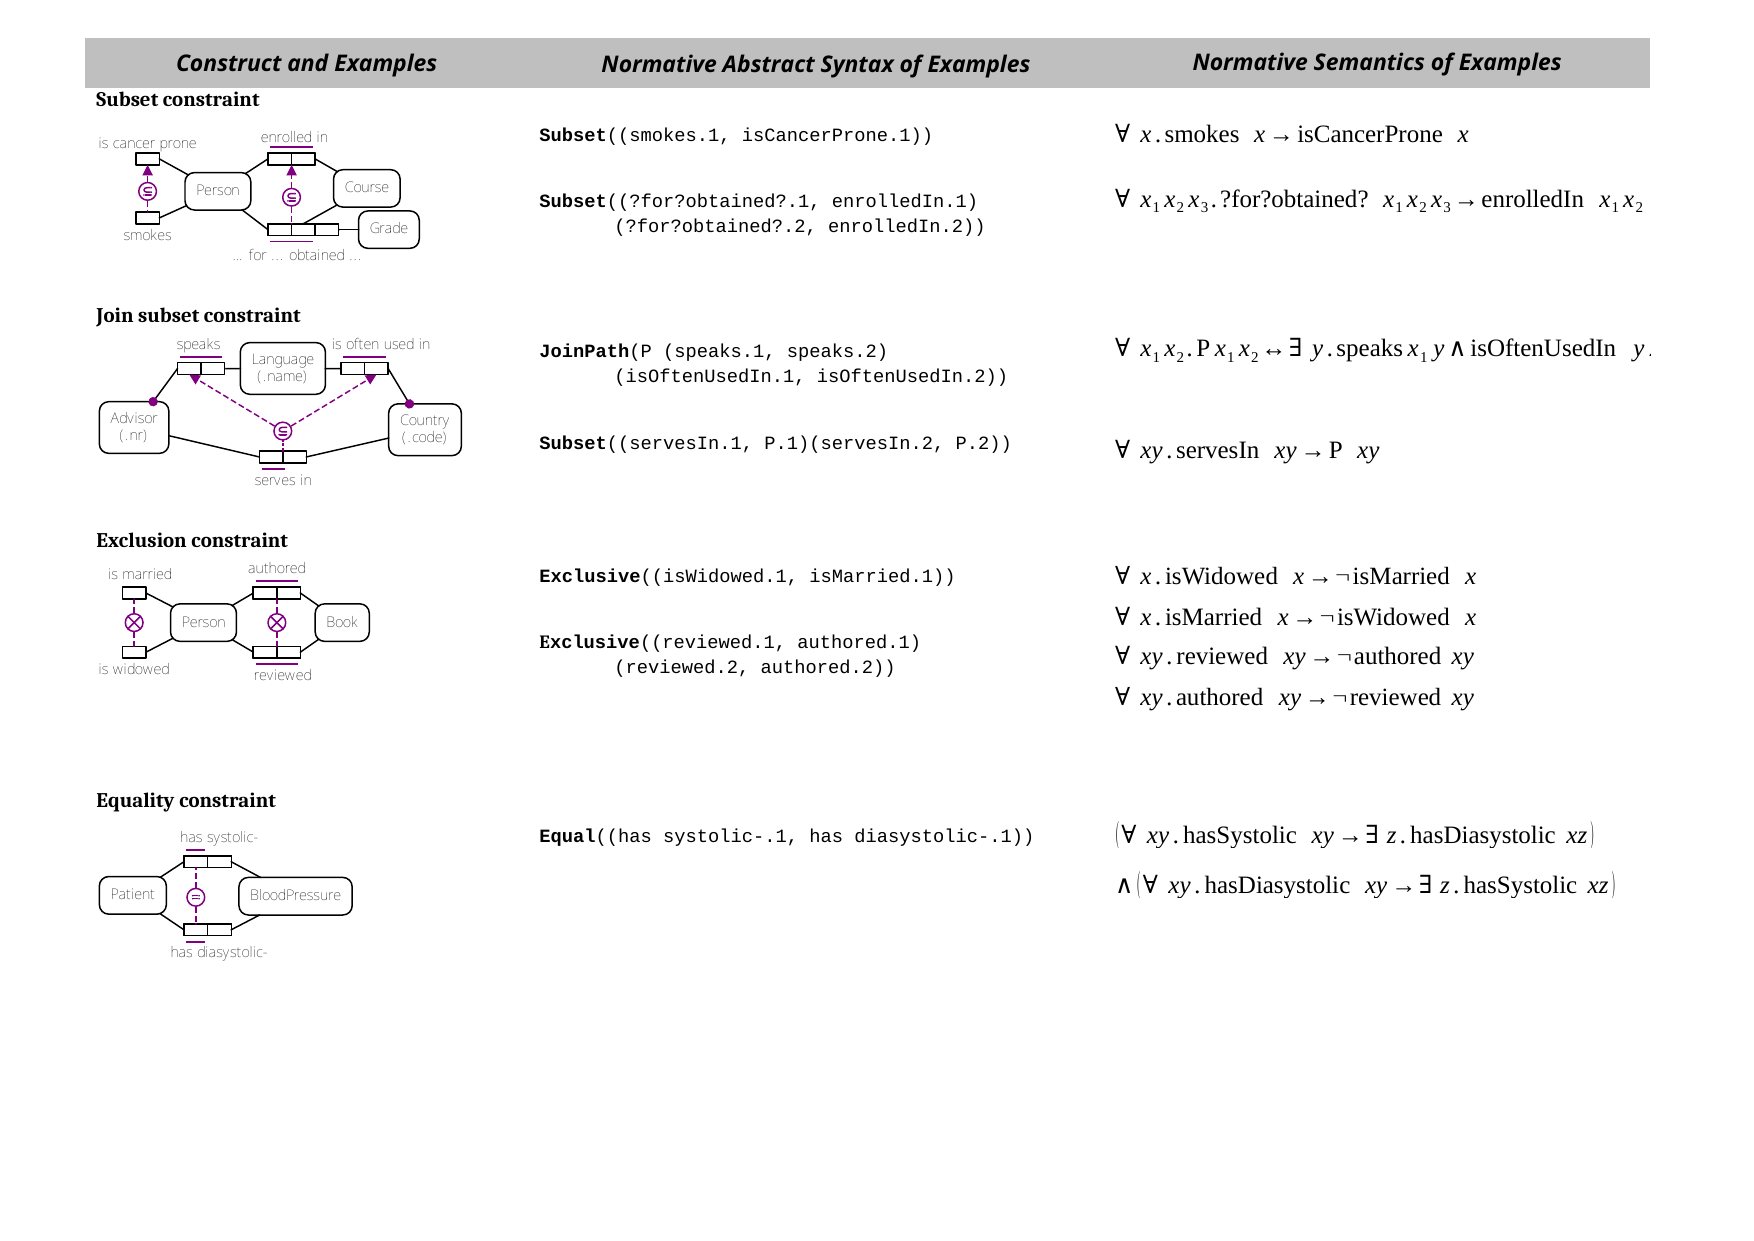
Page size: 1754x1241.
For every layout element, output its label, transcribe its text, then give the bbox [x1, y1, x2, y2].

table_cell [528, 271, 1104, 304]
table_cell [528, 968, 1104, 1001]
table_cell [1104, 789, 1650, 968]
table_cell Equality constraint [85, 789, 528, 968]
table_header Construct and Examples [85, 38, 528, 88]
table_cell [85, 271, 528, 304]
table_cell [85, 968, 528, 1001]
table_cell [1104, 968, 1650, 1001]
table_cell Join subset constraint [85, 304, 528, 495]
table_cell [85, 756, 528, 789]
table_header Normative Semantics of Examples [1104, 38, 1650, 88]
table_cell Subset constraint [85, 88, 528, 271]
table_cell [85, 723, 528, 756]
table_cell [528, 756, 1104, 789]
table_cell [528, 1001, 1104, 1035]
table_cell [528, 723, 1104, 756]
table_cell Equal((has systolic-.1, has diasystolic-.1)) [528, 789, 1104, 968]
table_cell [1104, 271, 1650, 304]
table_cell Exclusion constraint [85, 529, 528, 722]
table_cell [1104, 529, 1650, 722]
table_cell [1104, 1001, 1650, 1035]
table_cell [1104, 304, 1650, 495]
table_cell Subset((smokes.1, isCancerProne.1)) Subset((?for?obtained?.1, enrolledIn.1) (?for?obtained?.2, enrolledIn.2)) [528, 88, 1104, 271]
table_cell [85, 495, 528, 529]
table_cell [1104, 88, 1650, 271]
table_cell [85, 1001, 528, 1035]
table_header Normative Abstract Syntax of Examples [528, 38, 1104, 88]
table_cell [528, 495, 1104, 529]
table_cell [1104, 495, 1650, 529]
table_cell JoinPath(P (speaks.1, speaks.2) (isOftenUsedIn.1, isOftenUsedIn.2)) Subset((servesIn.1, P.1)(servesIn.2, P.2)) [528, 304, 1104, 495]
table_cell [1104, 723, 1650, 756]
table_cell Exclusive((isWidowed.1, isMarried.1)) Exclusive((reviewed.1, authored.1) (reviewed.2, authored.2)) [528, 529, 1104, 722]
table_cell [1104, 756, 1650, 789]
